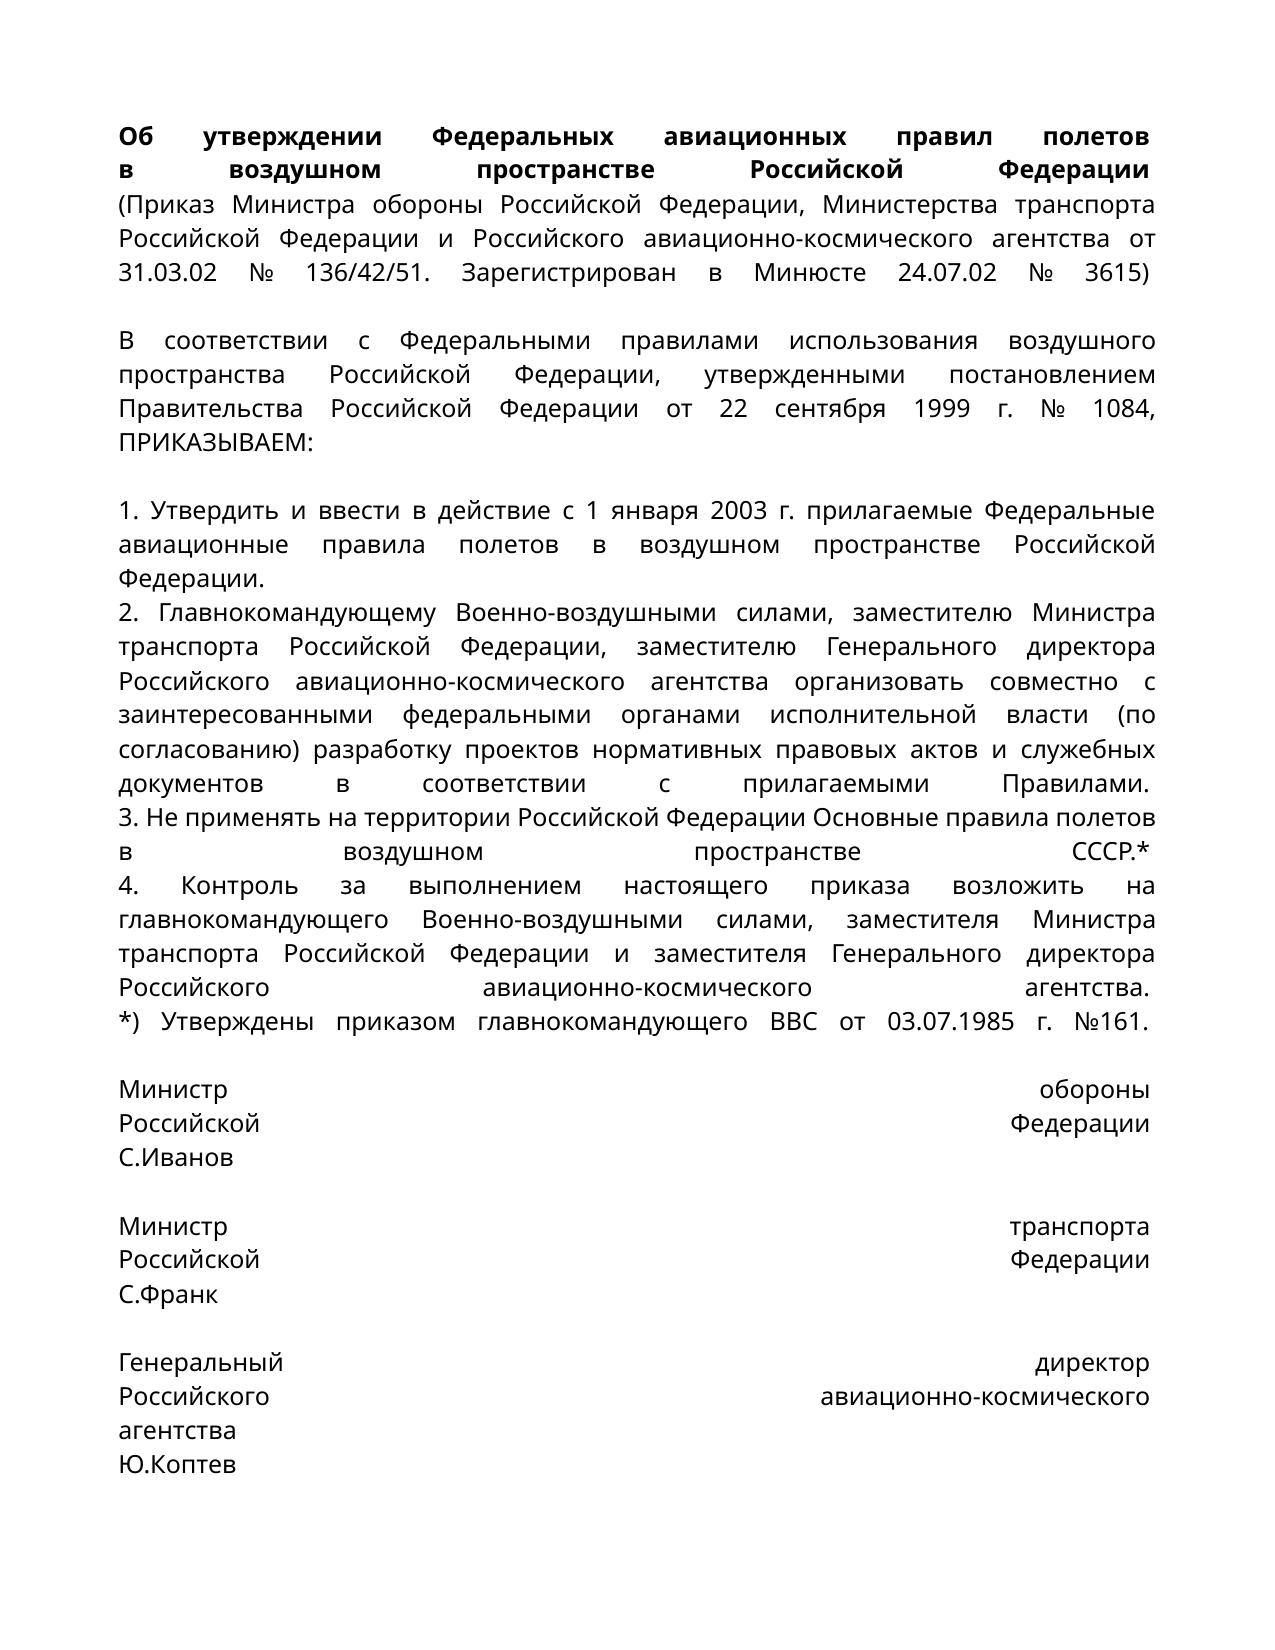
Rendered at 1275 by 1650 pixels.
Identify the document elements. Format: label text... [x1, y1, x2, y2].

text Об утверждении Федеральных авиационных правил полетов в воздушном пространстве Российской Федерации (Приказ Министра обороны Российской Федерации, Министерства транспорта Российской Федерации и Российского авиационно-космического агентства от 31.03.02 № 136/42/51. Зарегистрирован в Минюсте 24.07.02 № 3615) В соответствии с Федеральными правилами использования воздушного пространства Российской Федерации, утвержденными постановлением Правительства Российской Федерации от 22 сентября 1999 г. № 1084, ПРИКАЗЫВАЕМ: 1. Утвердить и ввести в действие с 1 января 2003 г. прилагаемые Федеральные авиационные правила полетов в воздушном пространстве Российской Федерации. 2. Главнокомандующему Военно-воздушными силами, заместителю Министра транспорта Российской Федерации, заместителю Генерального директора Российского авиационно-космического агентства организовать совместно с заинтересованными федеральными органами исполнительной власти (по согласованию) разработку проектов нормативных правовых актов и служебных документов в соответствии с прилагаемыми Правилами. 3. Не применять на территории Российской Федерации Основные правила полетов в воздушном пространстве СССР.* 4. Контроль за выполнением настоящего приказа возложить на главнокомандующего Военно-воздушными силами, заместителя Министра транспорта Российской Федерации и заместителя Генерального директора Российского авиационно-космического агентства. *) Утверждены приказом главнокомандующего ВВС от 03.07.1985 г. №161. Министр обороны Российской Федерации С.Иванов Министр транспорта Российской Федерации С.Франк Генеральный директор Российского авиационно-космического агентства Ю.Коптев [118, 118, 1157, 1481]
